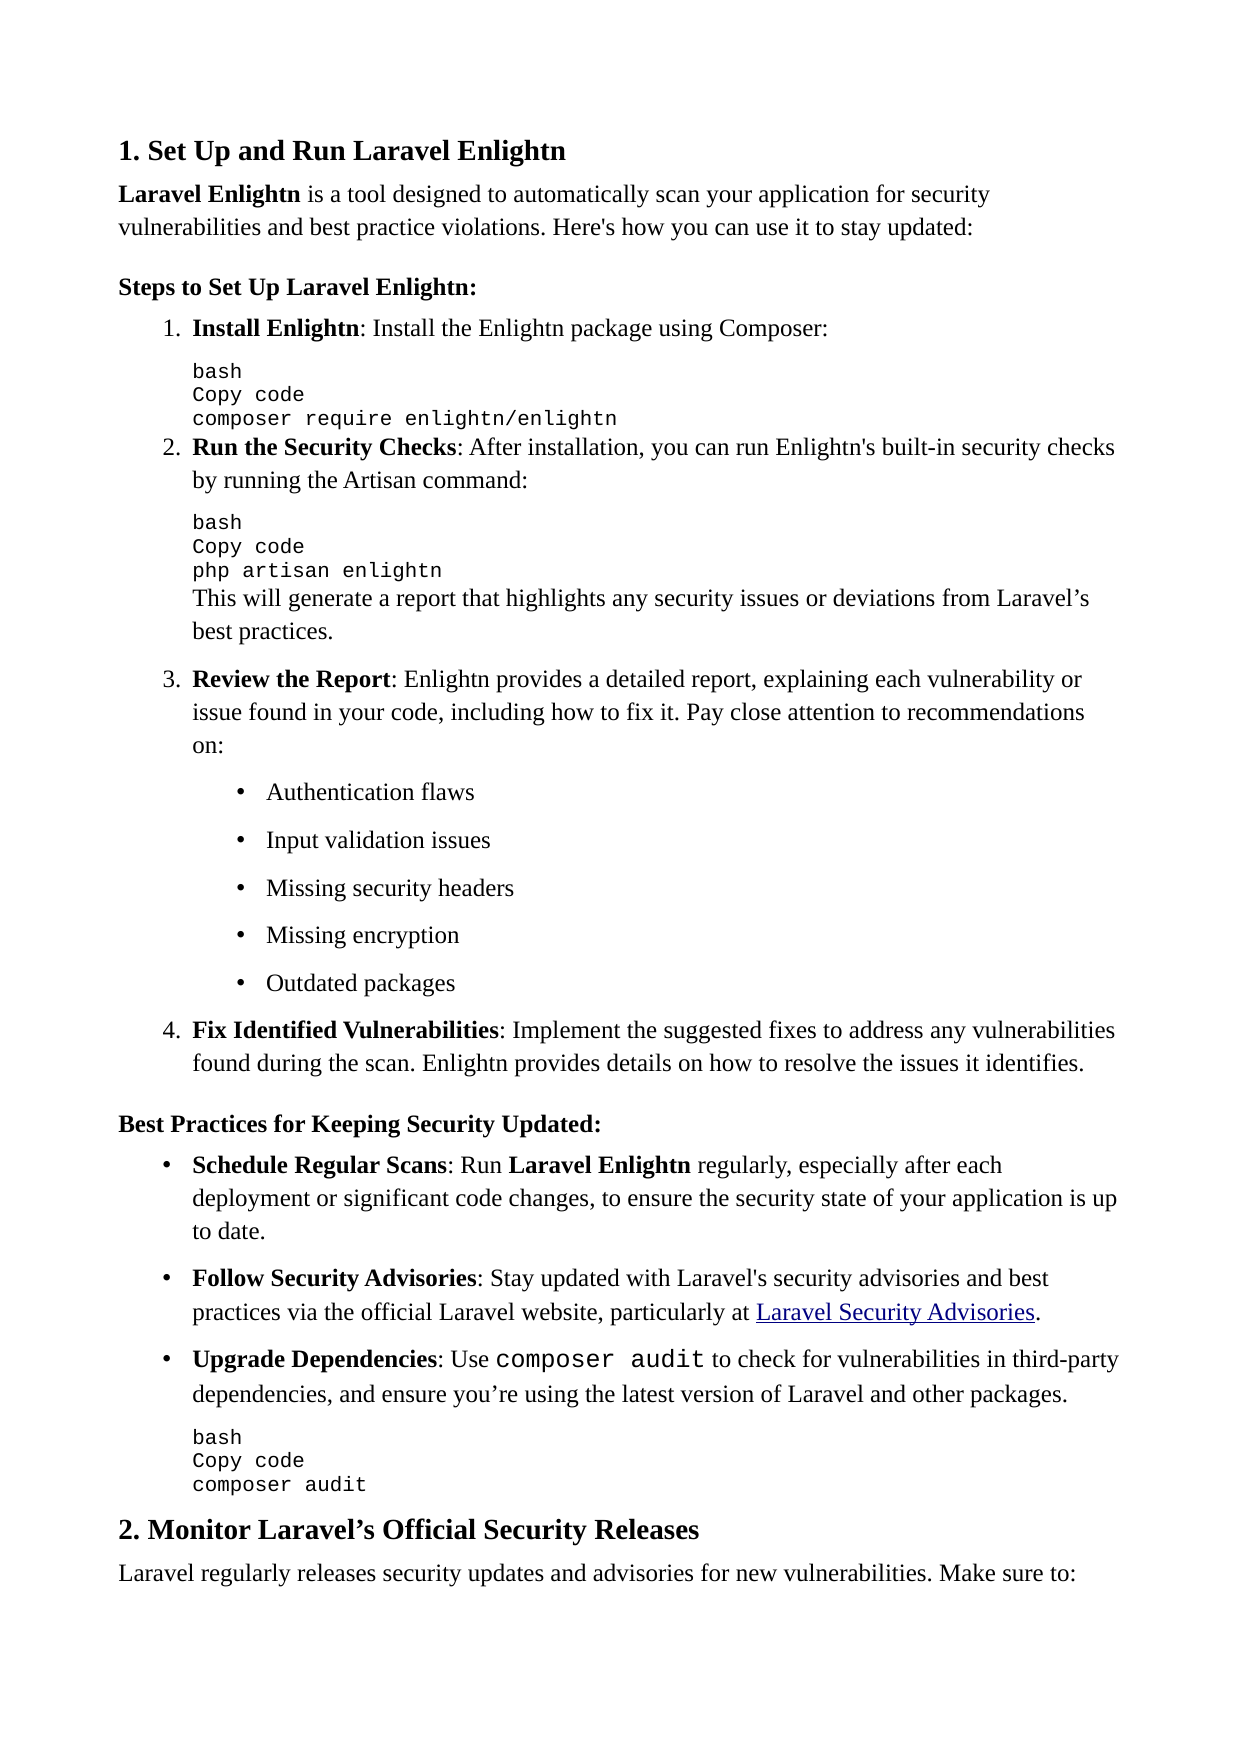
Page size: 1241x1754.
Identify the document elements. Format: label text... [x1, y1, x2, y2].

list Copy code [162, 1451, 1122, 1474]
list Copy code [162, 536, 1122, 559]
list bash [162, 361, 1122, 384]
list Input validation issues [236, 825, 1122, 854]
list php artisan enlightn [162, 559, 1122, 583]
list Missing security headers [236, 873, 1122, 901]
subtitle Steps to Set Up Laravel Enlightn: [118, 272, 1122, 301]
list composer require enlightn/enlightn [162, 408, 1122, 432]
text Laravel Enlightn is a tool designed to automatically scan your application for security vulnerabilities and best practice violations. Here's how you can use it to stay updated: [118, 179, 1122, 241]
list bash [162, 512, 1122, 536]
list This will generate a report that highlights any security issues or deviations from Laravel’s best practices. [162, 583, 1122, 645]
list Run the Security Checks: After installation, you can run Enlightn's built-in security checks by running the Artisan command: [162, 432, 1122, 493]
list Authentication flaws [236, 777, 1122, 806]
list Schedule Regular Scans: Run Laravel Enlightn regularly, especially after each deployment or significant code changes, to ensure the security state of your application is up to date. [162, 1150, 1122, 1245]
list bash [162, 1427, 1122, 1451]
list Fix Identified Vulnerabilities: Implement the suggested fixes to address any vulnerabilities found during the scan. Enlightn provides details on how to resolve the issues it identifies. [162, 1016, 1122, 1077]
list Missing encryption [236, 920, 1122, 949]
list composer audit [162, 1474, 1122, 1498]
list Outdated packages [236, 968, 1122, 997]
subtitle Best Practices for Keeping Security Updated: [118, 1109, 1122, 1137]
list Review the Report: Enlightn provides a detailed report, explaining each vulnerability or issue found in your code, including how to fix it. Pay close attention to recommendations on: [162, 664, 1122, 759]
list Copy code [162, 384, 1122, 408]
subtitle 1. Set Up and Run Laravel Enlightn [118, 133, 1122, 166]
text Laravel regularly releases security updates and advisories for new vulnerabilities. Make sure to: [118, 1558, 1122, 1587]
list Upgrade Dependencies: Use composer audit to check for vulnerabilities in third-party dependencies, and ensure you’re using the latest version of Laravel and other packages. [162, 1344, 1122, 1408]
subtitle 2. Monitor Laravel’s Official Security Releases [118, 1512, 1122, 1546]
list Install Enlightn: Install the Enlightn package using Composer: [162, 313, 1122, 342]
list Follow Security Advisories: Stay updated with Laravel's security advisories and best practices via the official Laravel website, particularly at Laravel Security Advisories. [162, 1263, 1122, 1325]
